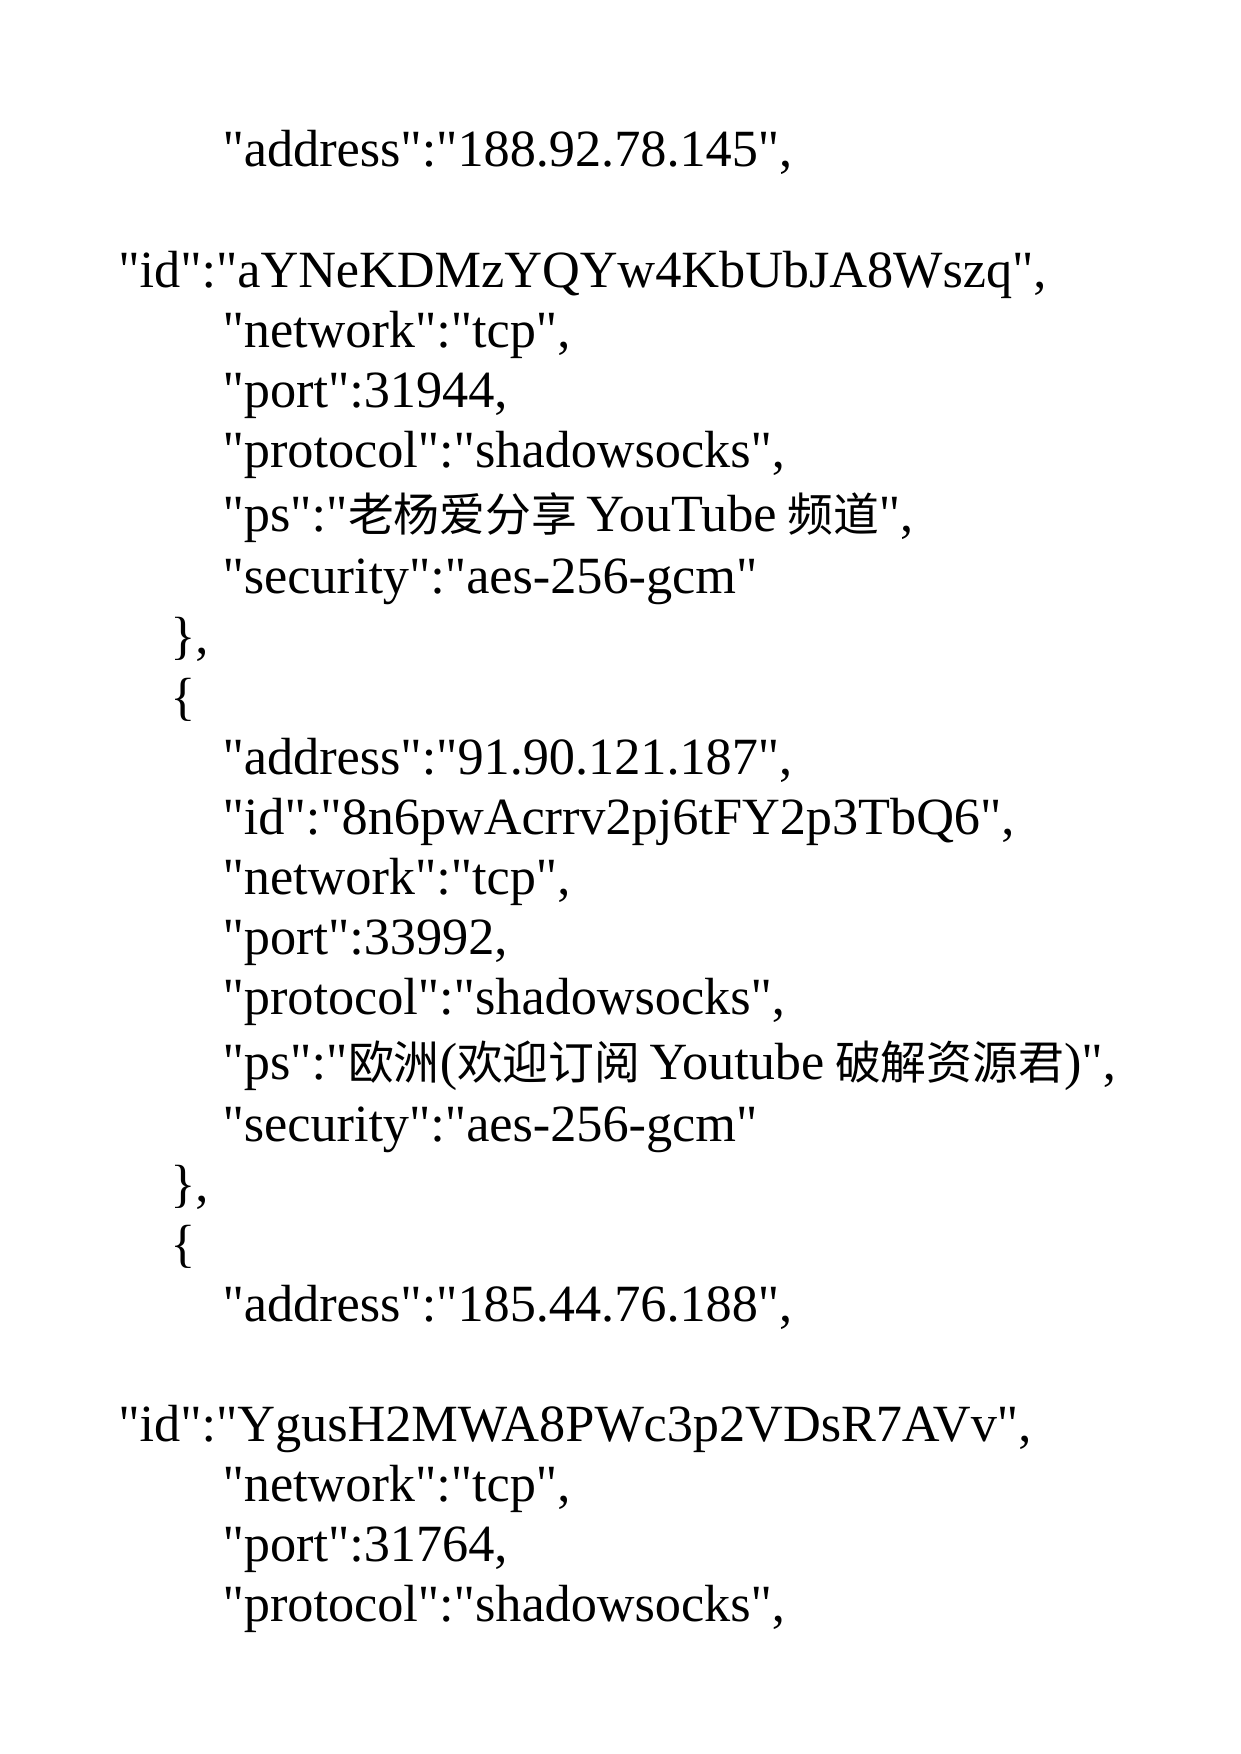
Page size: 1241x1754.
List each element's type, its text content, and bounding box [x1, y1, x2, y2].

text }, [118, 605, 1122, 665]
text "ps":"老杨爱分享YouTube频道", [118, 479, 1122, 545]
text "port":31764, [118, 1513, 1122, 1573]
text "protocol":"shadowsocks", [118, 1573, 1122, 1633]
text "protocol":"shadowsocks", [118, 419, 1122, 479]
text "port":31944, [118, 358, 1122, 419]
text "security":"aes-256-gcm" [118, 1092, 1122, 1152]
text "network":"tcp", [118, 1453, 1122, 1513]
text "network":"tcp", [118, 846, 1122, 906]
text "network":"tcp", [118, 298, 1122, 358]
text "ps":"欧洲(欢迎订阅Youtube破解资源君)", [118, 1026, 1122, 1092]
text "id":"8n6pwAcrrv2pj6tFY2p3TbQ6", [118, 786, 1122, 846]
text "address":"185.44.76.188", [118, 1273, 1122, 1333]
text "id":"aYNeKDMzYQYw4KbUbJA8Wszq", [118, 178, 1122, 298]
text }, [118, 1152, 1122, 1212]
text "security":"aes-256-gcm" [118, 545, 1122, 605]
text "address":"91.90.121.187", [118, 725, 1122, 786]
text "id":"YgusH2MWA8PWc3p2VDsR7AVv", [118, 1333, 1122, 1453]
text "address":"188.92.78.145", [118, 118, 1122, 178]
text { [118, 665, 1122, 725]
text "protocol":"shadowsocks", [118, 966, 1122, 1026]
text { [118, 1212, 1122, 1273]
text "port":33992, [118, 906, 1122, 966]
